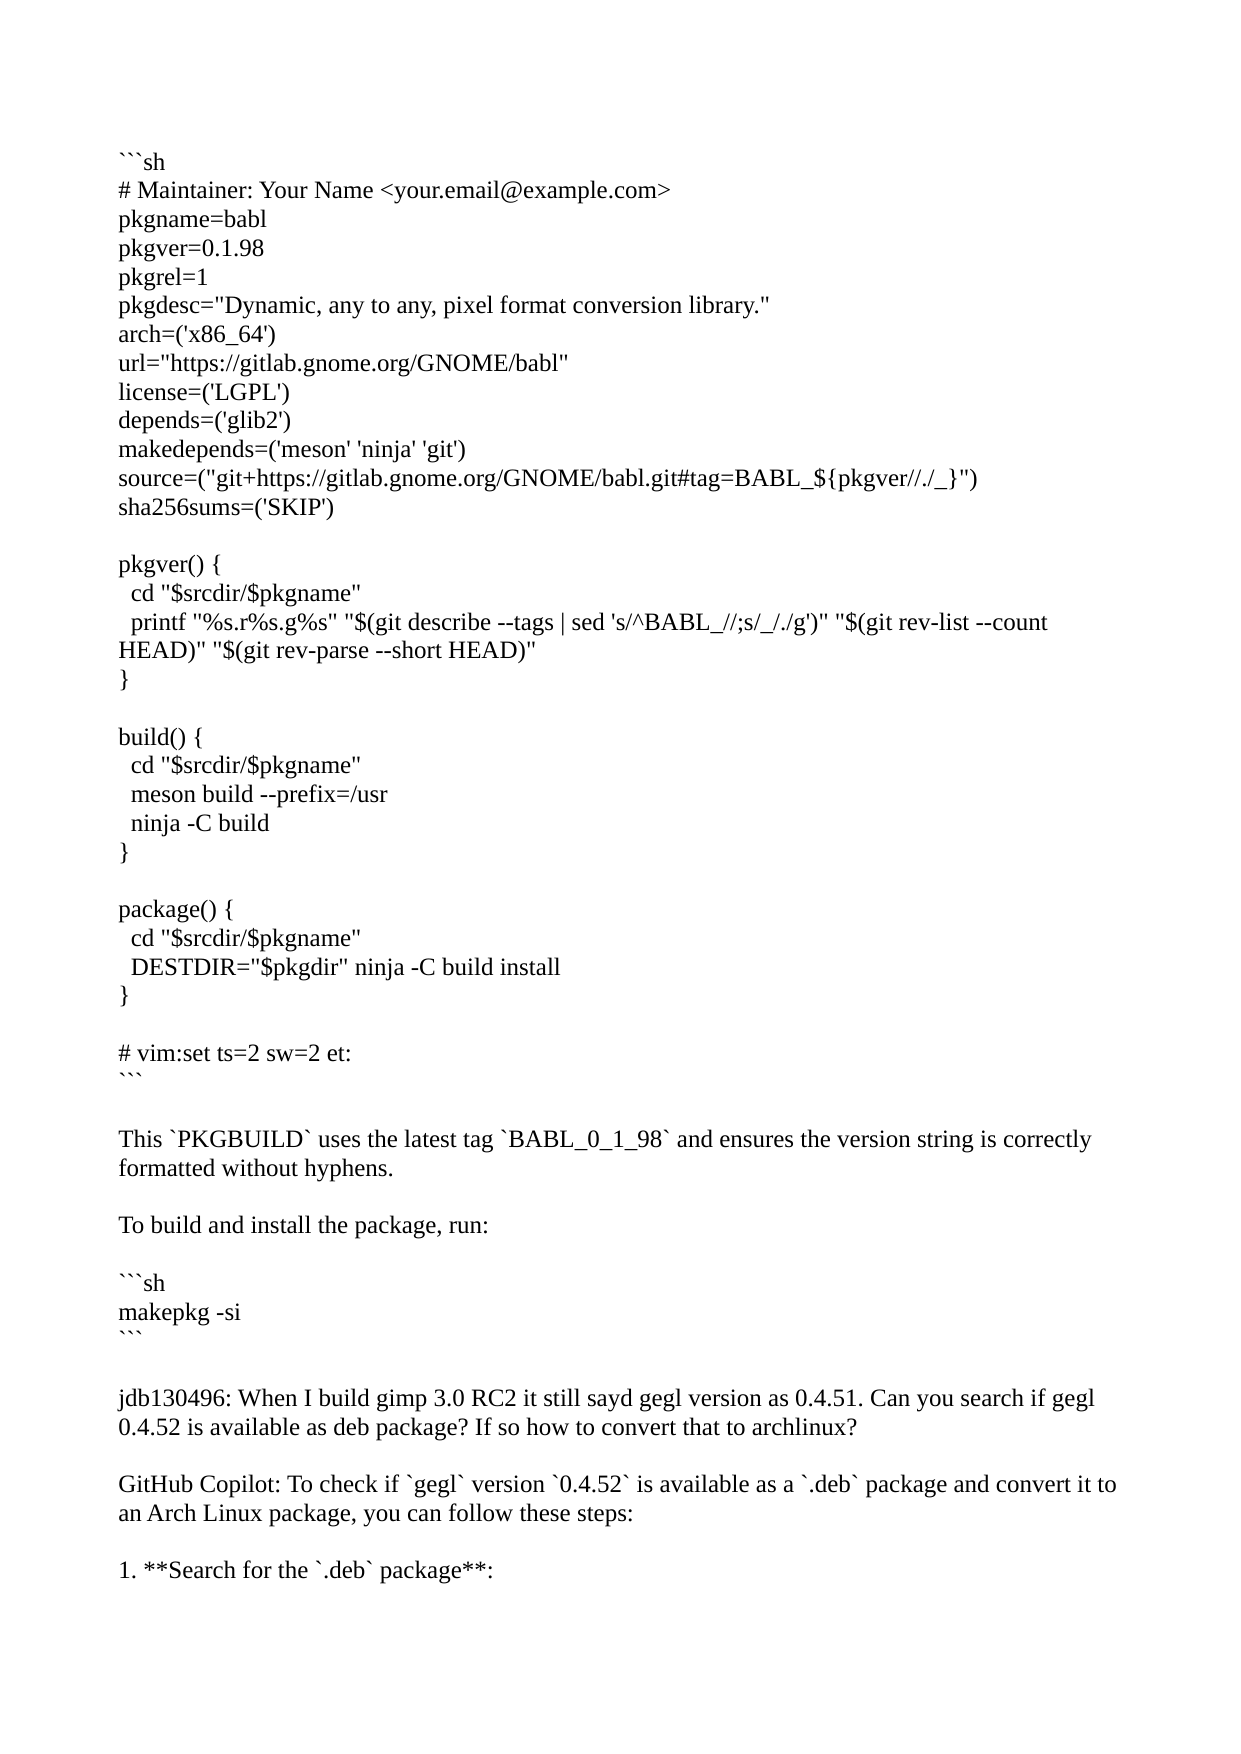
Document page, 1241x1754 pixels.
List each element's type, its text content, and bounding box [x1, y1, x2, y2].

text } [118, 837, 1122, 866]
text package() { [118, 894, 1122, 923]
text pkgdesc="Dynamic, any to any, pixel format conversion library." [118, 291, 1122, 319]
text depends=('glib2') [118, 406, 1122, 434]
text sha256sums=('SKIP') [118, 492, 1122, 521]
text ```sh [118, 147, 1122, 176]
text build() { [118, 722, 1122, 751]
text ninja -C build [118, 808, 1122, 837]
text pkgver() { [118, 549, 1122, 578]
text ``` [118, 1326, 1122, 1354]
text To build and install the package, run: [118, 1211, 1122, 1239]
text cd "$srcdir/$pkgname" [118, 578, 1122, 607]
text pkgname=babl [118, 204, 1122, 233]
text license=('LGPL') [118, 377, 1122, 406]
text printf "%s.r%s.g%s" "$(git describe --tags | sed 's/^BABL_//;s/_/./g')" "$(git rev-list --count HEAD)" "$(git rev-parse --short HEAD)" [118, 607, 1122, 664]
text meson build --prefix=/usr [118, 779, 1122, 808]
text source=("git+https://gitlab.gnome.org/GNOME/babl.git#tag=BABL_${pkgver//./_}") [118, 463, 1122, 492]
text GitHub Copilot: To check if `gegl` version `0.4.52` is available as a `.deb` package and convert it to an Arch Linux package, you can follow these steps: [118, 1469, 1122, 1527]
text ``` [118, 1067, 1122, 1096]
text pkgrel=1 [118, 262, 1122, 291]
text 1. **Search for the `.deb` package**: [118, 1556, 1122, 1584]
text pkgver=0.1.98 [118, 233, 1122, 262]
text arch=('x86_64') [118, 319, 1122, 348]
text cd "$srcdir/$pkgname" [118, 923, 1122, 952]
text cd "$srcdir/$pkgname" [118, 751, 1122, 779]
text DESTDIR="$pkgdir" ninja -C build install [118, 952, 1122, 981]
text # Maintainer: Your Name <your.email@example.com> [118, 176, 1122, 204]
text # vim:set ts=2 sw=2 et: [118, 1038, 1122, 1067]
text This `PKGBUILD` uses the latest tag `BABL_0_1_98` and ensures the version string is correctly formatted without hyphens. [118, 1124, 1122, 1182]
text } [118, 981, 1122, 1009]
text makedepends=('meson' 'ninja' 'git') [118, 434, 1122, 463]
text } [118, 664, 1122, 693]
text url="https://gitlab.gnome.org/GNOME/babl" [118, 348, 1122, 377]
text makepkg -si [118, 1297, 1122, 1326]
text ```sh [118, 1268, 1122, 1297]
text jdb130496: When I build gimp 3.0 RC2 it still sayd gegl version as 0.4.51. Can you search if gegl 0.4.52 is available as deb package? If so how to convert that to archlinux? [118, 1383, 1122, 1441]
